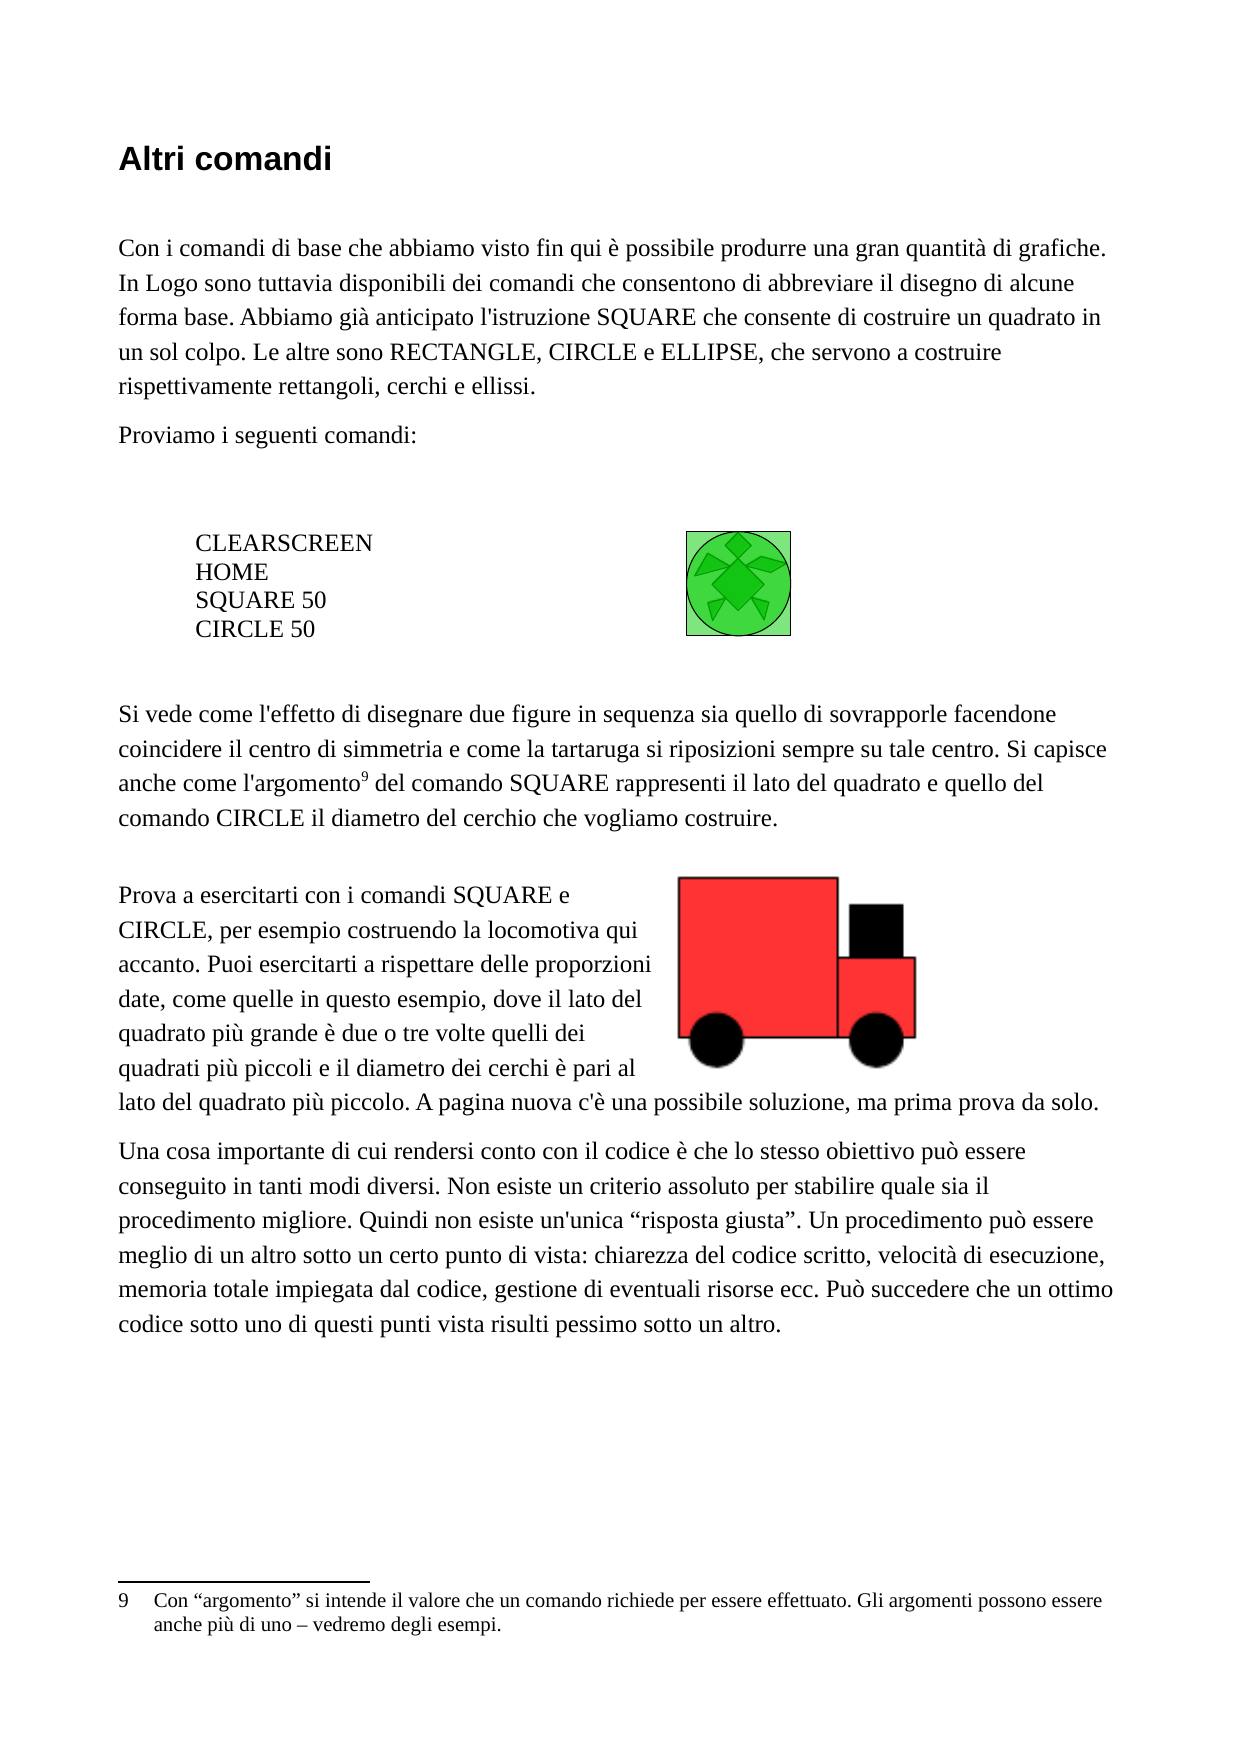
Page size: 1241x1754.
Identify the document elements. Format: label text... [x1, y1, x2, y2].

text SQUARE 50 [195, 586, 427, 614]
text HOME [195, 557, 427, 586]
text Proviamo i seguenti comandi: [118, 420, 1122, 449]
picture [668, 869, 927, 1079]
text Con i comandi di base che abbiamo visto fin qui è possibile produrre una gran quantità di grafiche. In Logo sono tuttavia disponibili dei comandi che consentono di abbreviare il disegno di alcune forma base. Abbiamo già anticipato l'istruzione SQUARE che consente di costruire un quadrato in un sol colpo. Le altre sono RECTANGLE, CIRCLE e ELLIPSE, che servono a costruire rispettivamente rettangoli, cerchi e ellissi. [118, 233, 1122, 400]
subtitle Altri comandi [118, 139, 1122, 178]
text CLEARSCREEN [195, 528, 427, 557]
text Si vede come l'effetto di disegnare due figure in sequenza sia quello di sovrapporle facendone coincidere il centro di simmetria e come la tartaruga si riposizioni sempre su tale centro. Si capisce anche come l'argomento del comando SQUARE rappresenti il lato del quadrato e quello del comando CIRCLE il diametro del cerchio che vogliamo costruire. [118, 699, 1122, 831]
text Una cosa importante di cui rendersi conto con il codice è che lo stesso obiettivo può essere conseguito in tanti modi diversi. Non esiste un criterio assoluto per stabilire quale sia il procedimento migliore. Quindi non esiste un'unica “risposta giusta”. Un procedimento può essere meglio di un altro sotto un certo punto di vista: chiarezza del codice scritto, velocità di esecuzione, memoria totale impiegata dal codice, gestione di eventuali risorse ecc. Può succedere che un ottimo codice sotto uno di questi punti vista risulti pessimo sotto un altro. [118, 1136, 1122, 1338]
text Con “argomento” si intende il valore che un comando richiede per essere effettuato. Gli argomenti possono essere anche più di uno – vedremo degli esempi. [118, 1588, 1122, 1636]
text CIRCLE 50 [195, 614, 427, 643]
text Prova a esercitarti con i comandi SQUARE e CIRCLE, per esempio costruendo la locomotiva qui accanto. Puoi esercitarti a rispettare delle proporzioni date, come quelle in questo esempio, dove il lato del quadrato più grande è due o tre volte quelli dei quadrati più piccoli e il diametro dei cerchi è pari al lato del quadrato più piccolo. A pagina nuova c'è una possibile soluzione, ma prima prova da solo. [118, 881, 1122, 1116]
